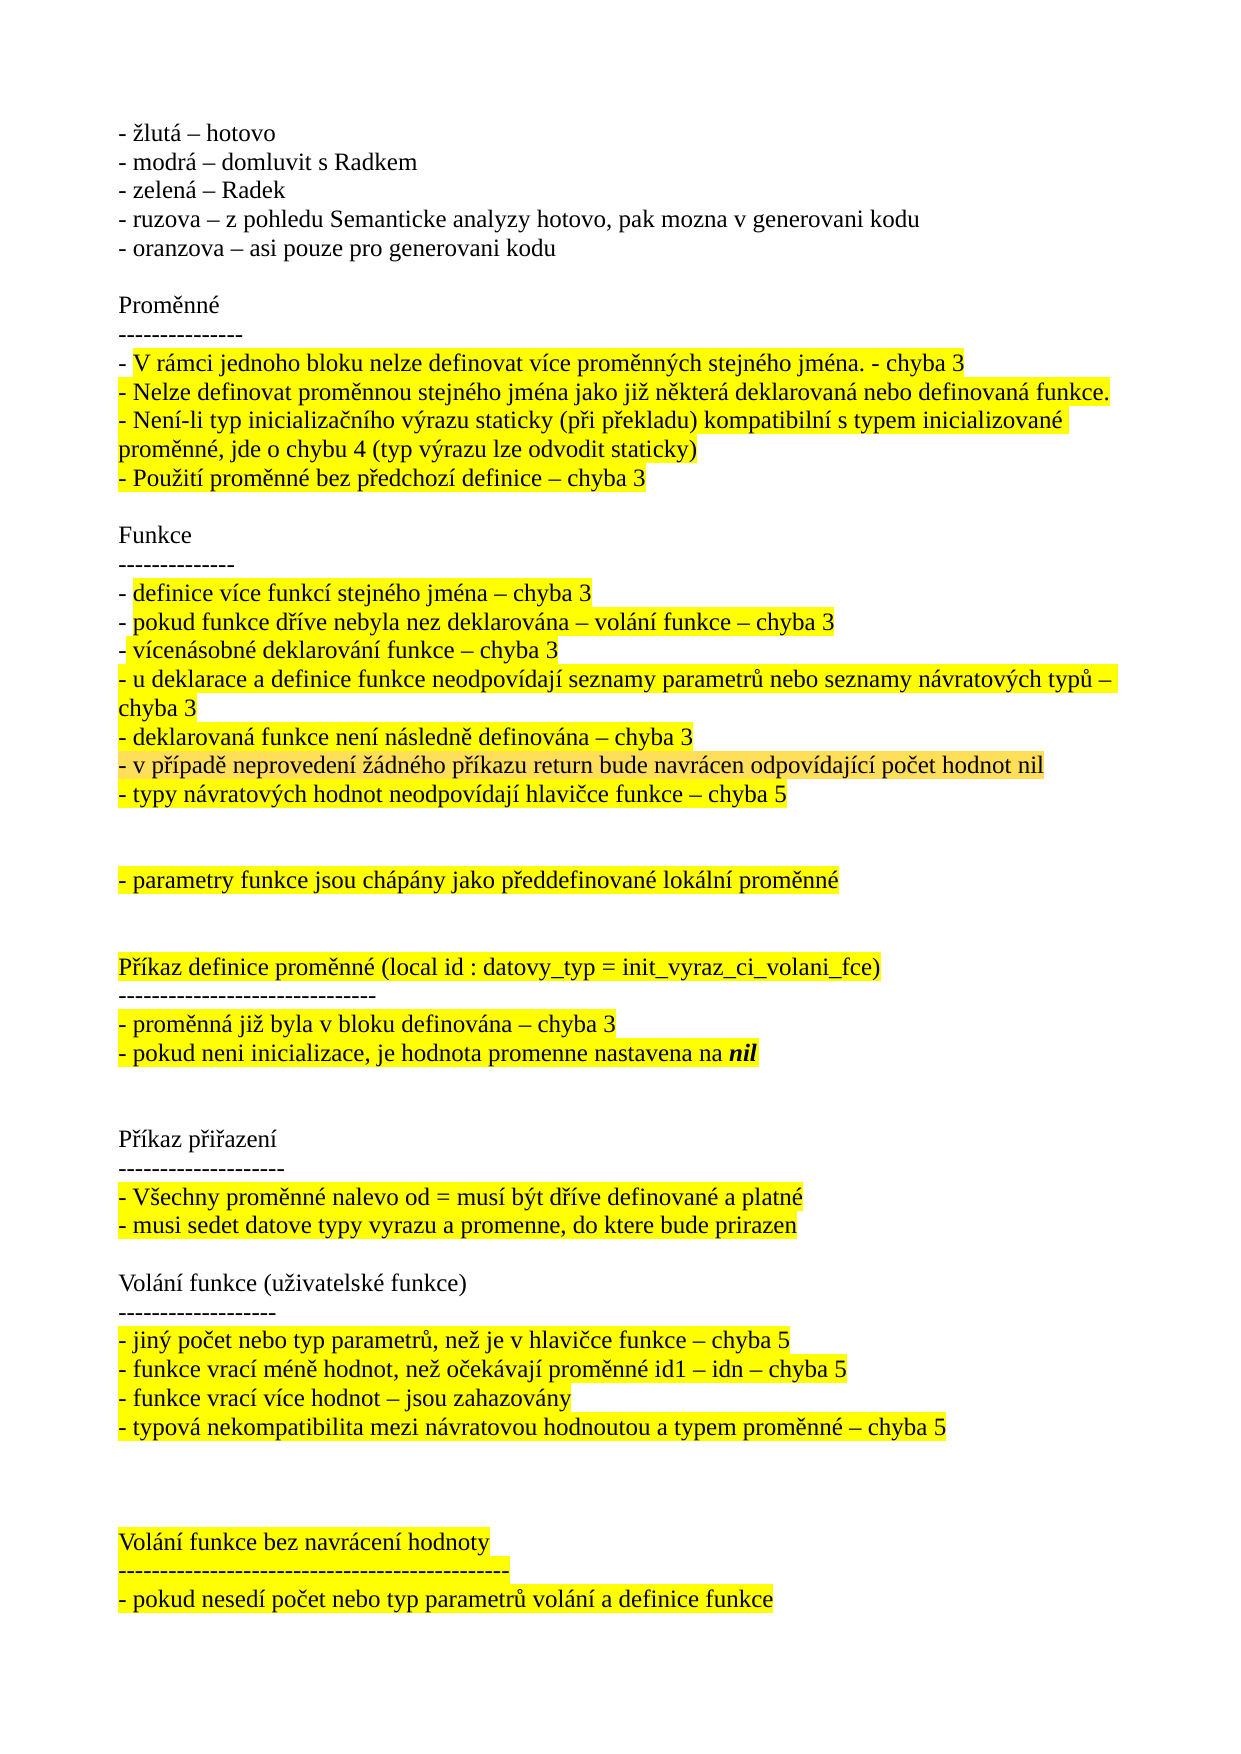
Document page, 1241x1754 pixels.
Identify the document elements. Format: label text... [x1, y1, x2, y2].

text Funkce [118, 521, 1122, 549]
text - ruzova – z pohledu Semanticke analyzy hotovo, pak mozna v generovani kodu [118, 204, 1122, 233]
text ------------------- [118, 1297, 1122, 1326]
text - typová nekompatibilita mezi návratovou hodnoutou a typem proměnné – chyba 5 [118, 1412, 1122, 1441]
text - musi sedet datove typy vyrazu a promenne, do ktere bude prirazen [118, 1211, 1122, 1239]
text - zelená – Radek [118, 176, 1122, 204]
text - Použití proměnné bez předchozí definice – chyba 3 [118, 463, 1122, 492]
text Příkaz definice proměnné (local id : datovy_typ = init_vyraz_ci_volani_fce) [118, 952, 1122, 981]
text Proměnné [118, 291, 1122, 319]
text - V rámci jednoho bloku nelze definovat více proměnných stejného jména. - chyba 3 [118, 348, 1122, 377]
text - jiný počet nebo typ parametrů, než je v hlavičce funkce – chyba 5 [118, 1326, 1122, 1354]
text ----------------------------------------------- [118, 1556, 1122, 1584]
text - definice více funkcí stejného jména – chyba 3 [118, 578, 1122, 607]
text - pokud neni inicializace, je hodnota promenne nastavena na nil [118, 1038, 1122, 1067]
text - typy návratových hodnot neodpovídají hlavičce funkce – chyba 5 [118, 779, 1122, 808]
text - v případě neprovedení žádného příkazu return bude navrácen odpovídající počet hodnot nil [118, 751, 1122, 779]
text - Nelze definovat proměnnou stejného jména jako již některá deklarovaná nebo definovaná funkce. [118, 377, 1122, 406]
text Volání funkce (uživatelské funkce) [118, 1268, 1122, 1297]
text - u deklarace a definice funkce neodpovídají seznamy parametrů nebo seznamy návratových typů – chyba 3 [118, 664, 1122, 722]
text - oranzova – asi pouze pro generovani kodu [118, 233, 1122, 262]
text --------------- [118, 319, 1122, 348]
text - funkce vrací více hodnot – jsou zahazovány [118, 1383, 1122, 1412]
text - funkce vrací méně hodnot, než očekávají proměnné id1 – idn – chyba 5 [118, 1354, 1122, 1383]
text -------------- [118, 549, 1122, 578]
text - Všechny proměnné nalevo od = musí být dříve definované a platné [118, 1182, 1122, 1211]
text ------------------------------- [118, 981, 1122, 1009]
text - Není-li typ inicializačního výrazu staticky (při překladu) kompatibilní s typem inicializované proměnné, jde o chybu 4 (typ výrazu lze odvodit staticky) [118, 406, 1122, 463]
text - vícenásobné deklarování funkce – chyba 3 [118, 636, 1122, 664]
text - parametry funkce jsou chápány jako předdefinované lokální proměnné [118, 866, 1122, 894]
text Volání funkce bez navrácení hodnoty [118, 1527, 1122, 1556]
text Příkaz přiřazení [118, 1124, 1122, 1153]
text - pokud funkce dříve nebyla nez deklarována – volání funkce – chyba 3 [118, 607, 1122, 636]
text - žlutá – hotovo [118, 118, 1122, 147]
text -------------------- [118, 1153, 1122, 1182]
text - pokud nesedí počet nebo typ parametrů volání a definice funkce [118, 1584, 1122, 1613]
text - proměnná již byla v bloku definována – chyba 3 [118, 1009, 1122, 1038]
text - deklarovaná funkce není následně definována – chyba 3 [118, 722, 1122, 751]
text - modrá – domluvit s Radkem [118, 147, 1122, 176]
